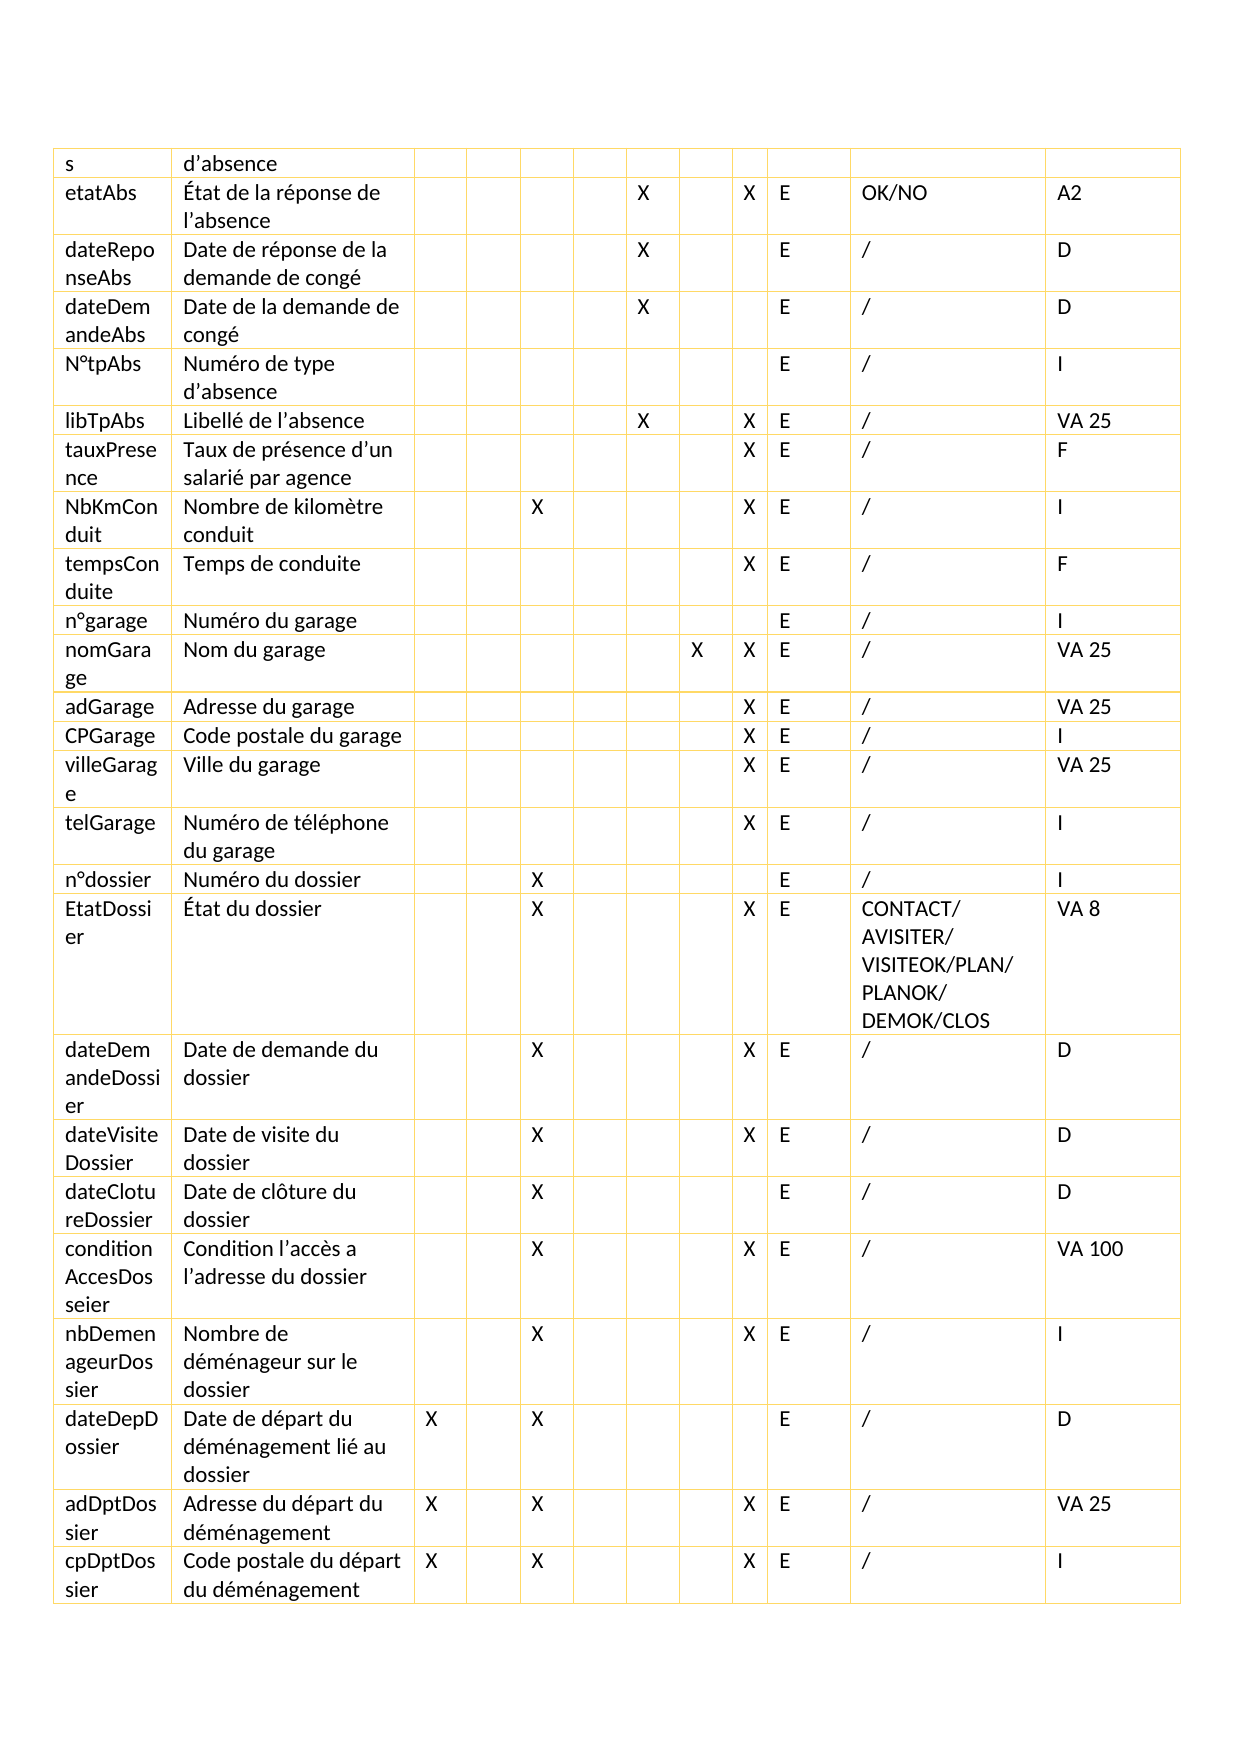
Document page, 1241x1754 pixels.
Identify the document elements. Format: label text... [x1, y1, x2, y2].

table_cell [574, 1490, 626, 1546]
table_cell E [768, 1120, 850, 1176]
table_cell [680, 751, 732, 807]
table_cell d’absence [172, 149, 414, 177]
table_cell EtatDossier [54, 894, 171, 1034]
table_cell dateReponseAbs [54, 235, 171, 291]
table_cell E [768, 808, 850, 864]
table_cell [680, 149, 732, 177]
table_cell D [1046, 235, 1180, 291]
table_cell [521, 635, 573, 691]
table_cell [574, 349, 626, 405]
table_cell A2 [1046, 178, 1180, 234]
table_cell E [768, 693, 850, 721]
table_cell [467, 235, 520, 291]
table_cell Libellé de l’absence [172, 406, 414, 434]
table_cell [415, 149, 466, 177]
table_cell Adresse du départ du déménagement [172, 1490, 414, 1546]
table_cell [733, 1177, 767, 1233]
table_cell X [521, 1177, 573, 1233]
table_cell [467, 693, 520, 721]
table_cell [415, 235, 466, 291]
table_cell D [1046, 1405, 1180, 1488]
table_cell Nombre de déménageur sur le dossier [172, 1319, 414, 1403]
table_cell [574, 1120, 626, 1176]
table_cell I [1046, 722, 1180, 749]
table_cell [467, 406, 520, 434]
table_cell [627, 751, 679, 807]
table_cell D [1046, 1035, 1180, 1119]
table_cell / [851, 808, 1045, 864]
table_cell [574, 635, 626, 691]
table_cell [574, 549, 626, 605]
table_cell / [851, 1319, 1045, 1403]
table_cell [680, 349, 732, 405]
table_cell [574, 492, 626, 548]
table_cell dateDemandeAbs [54, 292, 171, 348]
table_cell [467, 865, 520, 893]
table_cell Numéro de type d’absence [172, 349, 414, 405]
table_cell Nom du garage [172, 635, 414, 691]
table_cell [574, 1035, 626, 1119]
table_cell dateVisiteDossier [54, 1120, 171, 1176]
table_cell libTpAbs [54, 406, 171, 434]
table_cell [415, 865, 466, 893]
table_cell [521, 693, 573, 721]
table_cell [467, 1234, 520, 1318]
table_cell [467, 894, 520, 1034]
table_cell [415, 435, 466, 491]
table_cell X [521, 894, 573, 1034]
table_cell [467, 549, 520, 605]
table_cell [467, 1405, 520, 1488]
table_cell [415, 349, 466, 405]
table_cell [574, 235, 626, 291]
table_cell OK/NO [851, 178, 1045, 234]
table_cell E [768, 292, 850, 348]
table_cell [627, 865, 679, 893]
table_cell [680, 693, 732, 721]
table_cell [574, 1319, 626, 1403]
table_cell X [733, 693, 767, 721]
table_cell [521, 406, 573, 434]
table_cell Date de visite du dossier [172, 1120, 414, 1176]
table_cell X [521, 1120, 573, 1176]
table_cell X [733, 722, 767, 749]
table_cell X [521, 1035, 573, 1119]
table_cell [574, 292, 626, 348]
table_cell telGarage [54, 808, 171, 864]
table_cell [467, 1319, 520, 1403]
table_cell [627, 149, 679, 177]
table_cell [680, 722, 732, 749]
table_cell [467, 178, 520, 234]
table_cell [680, 1035, 732, 1119]
table_cell [627, 1490, 679, 1546]
table_cell CPGarage [54, 722, 171, 749]
table_cell [627, 1177, 679, 1233]
table_cell [415, 292, 466, 348]
table_cell F [1046, 549, 1180, 605]
table_cell [680, 1234, 732, 1318]
table_cell [574, 1405, 626, 1488]
table_cell E [768, 1405, 850, 1488]
table_cell X [415, 1547, 466, 1603]
table_cell / [851, 435, 1045, 491]
table_cell [467, 722, 520, 749]
table_cell / [851, 693, 1045, 721]
table_cell [627, 1035, 679, 1119]
table_cell [574, 1547, 626, 1603]
table_cell [467, 435, 520, 491]
table_cell E [768, 1319, 850, 1403]
table_cell [521, 722, 573, 749]
table_cell E [768, 1177, 850, 1233]
table_cell E [768, 1547, 850, 1603]
table_cell [574, 435, 626, 491]
table_cell VA 100 [1046, 1234, 1180, 1318]
table_cell [627, 1547, 679, 1603]
table_cell [627, 349, 679, 405]
table_cell / [851, 722, 1045, 749]
table_cell [627, 1234, 679, 1318]
table_cell [415, 1234, 466, 1318]
table_cell [521, 751, 573, 807]
table_cell / [851, 1490, 1045, 1546]
table_cell Taux de présence d’un salarié par agence [172, 435, 414, 491]
table_cell [415, 894, 466, 1034]
table_cell [574, 693, 626, 721]
table_cell [467, 606, 520, 634]
table_cell [467, 349, 520, 405]
table_cell Numéro de téléphone du garage [172, 808, 414, 864]
table_cell [627, 722, 679, 749]
table_cell X [733, 635, 767, 691]
table_cell [574, 1177, 626, 1233]
table_cell tempsConduite [54, 549, 171, 605]
table_cell E [768, 235, 850, 291]
table_cell [680, 1547, 732, 1603]
table_cell adDptDossier [54, 1490, 171, 1546]
table_cell [627, 492, 679, 548]
table_cell [521, 349, 573, 405]
table_cell Numéro du garage [172, 606, 414, 634]
table_cell [521, 235, 573, 291]
table_cell Condition l’accès a l’adresse du dossier [172, 1234, 414, 1318]
table_cell D [1046, 1177, 1180, 1233]
table_cell [680, 1177, 732, 1233]
table_cell [415, 635, 466, 691]
table_cell [521, 808, 573, 864]
table_cell E [768, 1490, 850, 1546]
table_cell [415, 722, 466, 749]
table_cell villeGarage [54, 751, 171, 807]
table_cell X [733, 1319, 767, 1403]
table_cell [415, 1120, 466, 1176]
table_cell VA 25 [1046, 406, 1180, 434]
table_cell / [851, 1547, 1045, 1603]
table_cell VA 25 [1046, 635, 1180, 691]
table_cell [521, 549, 573, 605]
table_cell Code postale du garage [172, 722, 414, 749]
table_cell [733, 149, 767, 177]
table_cell [627, 1405, 679, 1488]
table_cell F [1046, 435, 1180, 491]
table_cell Date de demande du dossier [172, 1035, 414, 1119]
table_cell X [680, 635, 732, 691]
table_cell Date de la demande de congé [172, 292, 414, 348]
table_cell X [627, 406, 679, 434]
table_cell [415, 808, 466, 864]
table_cell [680, 178, 732, 234]
table_cell nbDemenageurDossier [54, 1319, 171, 1403]
table_cell E [768, 435, 850, 491]
table_cell [467, 1177, 520, 1233]
table_cell I [1046, 606, 1180, 634]
table_cell [574, 606, 626, 634]
table_cell conditionAccesDosseier [54, 1234, 171, 1318]
table_cell X [733, 894, 767, 1034]
table_cell X [733, 1234, 767, 1318]
table_cell NbKmConduit [54, 492, 171, 548]
table_cell / [851, 292, 1045, 348]
table_cell [733, 235, 767, 291]
table_cell [627, 1120, 679, 1176]
table_cell dateDemandeDossier [54, 1035, 171, 1119]
table_cell E [768, 722, 850, 749]
table_cell X [521, 1490, 573, 1546]
table_cell [574, 1234, 626, 1318]
table_cell [680, 406, 732, 434]
table_cell [467, 635, 520, 691]
table_cell [627, 435, 679, 491]
table_cell [415, 1319, 466, 1403]
table_cell s [54, 149, 171, 177]
table_cell E [768, 606, 850, 634]
table_cell X [521, 1234, 573, 1318]
table_cell / [851, 349, 1045, 405]
table_cell [467, 751, 520, 807]
table_cell / [851, 235, 1045, 291]
table_cell [680, 808, 732, 864]
table_cell X [733, 1547, 767, 1603]
table_cell I [1046, 865, 1180, 893]
table_cell / [851, 606, 1045, 634]
table_cell [415, 751, 466, 807]
table_cell I [1046, 1547, 1180, 1603]
table_cell [415, 406, 466, 434]
table_cell X [733, 751, 767, 807]
table_cell / [851, 1120, 1045, 1176]
table_cell E [768, 635, 850, 691]
table_cell Temps de conduite [172, 549, 414, 605]
table_cell VA 25 [1046, 1490, 1180, 1546]
table_cell [467, 149, 520, 177]
table_cell VA 25 [1046, 693, 1180, 721]
table_cell n°garage [54, 606, 171, 634]
table_cell X [627, 235, 679, 291]
table_cell / [851, 635, 1045, 691]
table_cell Date de clôture du dossier [172, 1177, 414, 1233]
table_cell / [851, 406, 1045, 434]
table_cell [574, 865, 626, 893]
table_cell X [733, 435, 767, 491]
table_cell [467, 492, 520, 548]
table_cell [415, 549, 466, 605]
table_cell [574, 178, 626, 234]
table_cell D [1046, 1120, 1180, 1176]
table_cell E [768, 751, 850, 807]
table_cell [574, 149, 626, 177]
table_cell X [733, 1490, 767, 1546]
table_cell [574, 808, 626, 864]
table_cell / [851, 751, 1045, 807]
table_cell X [733, 178, 767, 234]
table_cell X [415, 1490, 466, 1546]
table_cell [627, 808, 679, 864]
table_cell I [1046, 492, 1180, 548]
table_cell I [1046, 1319, 1180, 1403]
table_cell X [733, 1035, 767, 1119]
table_cell VA 8 [1046, 894, 1180, 1034]
table_cell X [733, 808, 767, 864]
table_cell E [768, 894, 850, 1034]
table_cell X [733, 549, 767, 605]
table_cell [467, 808, 520, 864]
table_cell [680, 549, 732, 605]
table_cell / [851, 549, 1045, 605]
table_cell E [768, 178, 850, 234]
table_cell cpDptDossier [54, 1547, 171, 1603]
table_cell [521, 435, 573, 491]
table_cell Nombre de kilomètre conduit [172, 492, 414, 548]
table_cell Ville du garage [172, 751, 414, 807]
table_cell [467, 1490, 520, 1546]
table_cell X [521, 1547, 573, 1603]
table_cell [680, 492, 732, 548]
table_cell I [1046, 349, 1180, 405]
table_cell D [1046, 292, 1180, 348]
table_cell nomGarage [54, 635, 171, 691]
table_cell [733, 292, 767, 348]
table_cell [851, 149, 1045, 177]
table_cell [574, 894, 626, 1034]
table_cell adGarage [54, 693, 171, 721]
table_cell [680, 235, 732, 291]
table_cell Code postale du départ du déménagement [172, 1547, 414, 1603]
table_cell [627, 606, 679, 634]
table_cell tauxPresence [54, 435, 171, 491]
table_cell E [768, 406, 850, 434]
table_cell [768, 149, 850, 177]
table_cell [467, 1035, 520, 1119]
table_cell [627, 549, 679, 605]
table_cell [733, 349, 767, 405]
table_cell X [521, 1405, 573, 1488]
table_cell CONTACT/AVISITER/VISITEOK/PLAN/PLANOK/DEMOK/CLOS [851, 894, 1045, 1034]
table_cell [680, 1490, 732, 1546]
table_cell [415, 1035, 466, 1119]
table_cell X [733, 1120, 767, 1176]
table_cell [627, 635, 679, 691]
table_cell État du dossier [172, 894, 414, 1034]
table_cell [680, 435, 732, 491]
table_cell / [851, 1234, 1045, 1318]
table_cell / [851, 492, 1045, 548]
table_cell [415, 606, 466, 634]
table_cell [680, 1120, 732, 1176]
table_cell Date de départ du déménagement lié au dossier [172, 1405, 414, 1488]
table_cell [467, 292, 520, 348]
table_cell X [627, 292, 679, 348]
table_cell Numéro du dossier [172, 865, 414, 893]
table_cell / [851, 1177, 1045, 1233]
table_cell dateDepDossier [54, 1405, 171, 1488]
table_cell X [521, 865, 573, 893]
table_cell [680, 865, 732, 893]
table_cell etatAbs [54, 178, 171, 234]
table_cell [574, 406, 626, 434]
table_cell N°tpAbs [54, 349, 171, 405]
table_cell État de la réponse de l’absence [172, 178, 414, 234]
table_cell [680, 1405, 732, 1488]
table_cell dateClotureDossier [54, 1177, 171, 1233]
table_cell [680, 606, 732, 634]
table_cell E [768, 492, 850, 548]
table_cell E [768, 349, 850, 405]
table_cell Adresse du garage [172, 693, 414, 721]
table_cell [521, 149, 573, 177]
table_cell [733, 1405, 767, 1488]
table_cell / [851, 1035, 1045, 1119]
table_cell [574, 751, 626, 807]
table_cell [415, 693, 466, 721]
table_cell Date de réponse de la demande de congé [172, 235, 414, 291]
table_cell n°dossier [54, 865, 171, 893]
table_cell [415, 1177, 466, 1233]
table_cell [415, 492, 466, 548]
table_cell [733, 606, 767, 634]
table_cell I [1046, 808, 1180, 864]
table_cell X [627, 178, 679, 234]
table_cell / [851, 865, 1045, 893]
table_cell [415, 178, 466, 234]
table_cell [733, 865, 767, 893]
table_cell E [768, 549, 850, 605]
table_cell VA 25 [1046, 751, 1180, 807]
table_cell X [521, 1319, 573, 1403]
table_cell X [521, 492, 573, 548]
table_cell E [768, 1035, 850, 1119]
table_cell [1046, 149, 1180, 177]
table_cell X [415, 1405, 466, 1488]
table_cell [521, 292, 573, 348]
table_cell [521, 606, 573, 634]
table_cell [680, 1319, 732, 1403]
table_cell [521, 178, 573, 234]
table_cell [467, 1120, 520, 1176]
table_cell [467, 1547, 520, 1603]
table_cell / [851, 1405, 1045, 1488]
table_cell [680, 292, 732, 348]
table_cell [627, 1319, 679, 1403]
table_cell [627, 894, 679, 1034]
table_cell X [733, 406, 767, 434]
table_cell E [768, 1234, 850, 1318]
table_cell [680, 894, 732, 1034]
table_cell X [733, 492, 767, 548]
table_cell E [768, 865, 850, 893]
table_cell [574, 722, 626, 749]
table_cell [627, 693, 679, 721]
